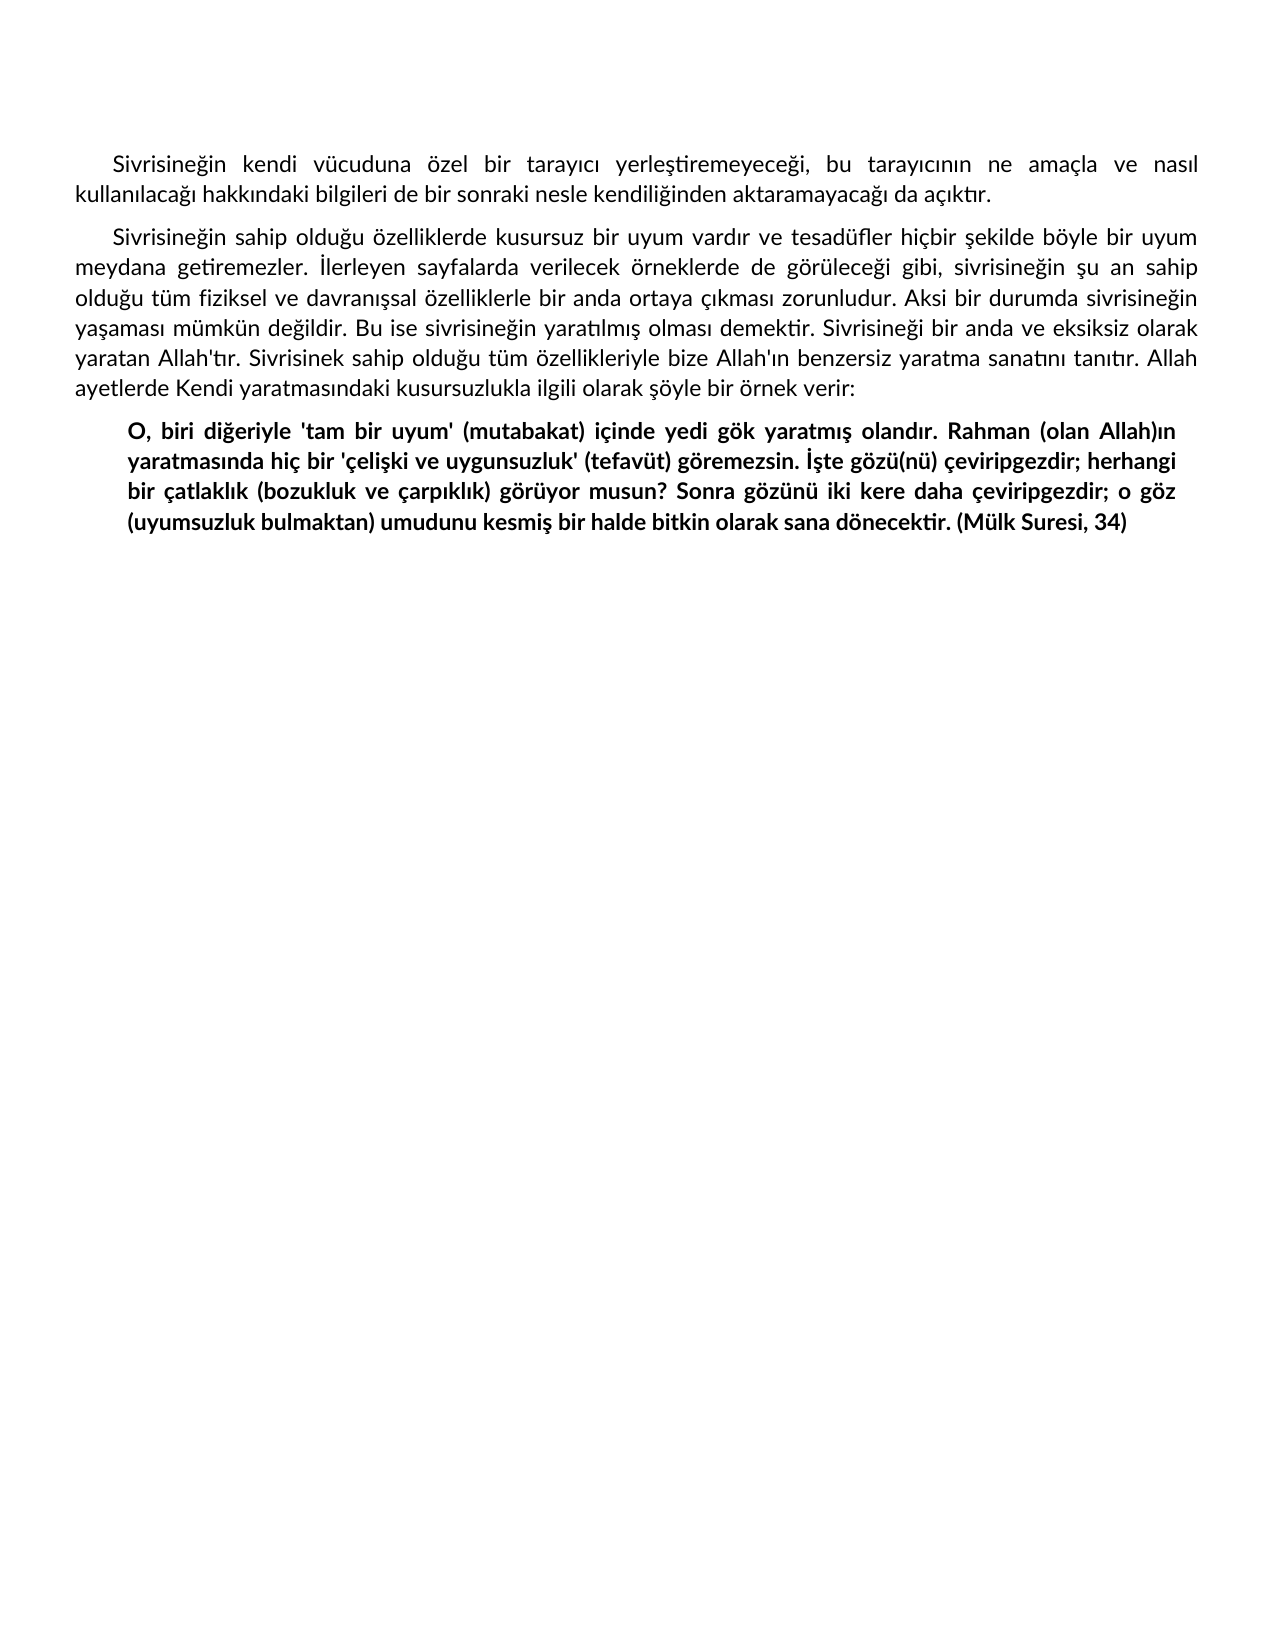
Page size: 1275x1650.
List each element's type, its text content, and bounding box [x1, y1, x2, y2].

text Sivrisineğin kendi vücuduna özel bir tarayıcı yerleştiremeyeceği, bu tarayıcının ne amaçla ve nasıl kullanılacağı hakkındaki bilgileri de bir sonraki nesle kendiliğinden aktaramayacağı da açıktır. [75, 150, 1200, 208]
text Sivrisineğin sahip olduğu özelliklerde kusursuz bir uyum vardır ve tesadüfler hiçbir şekilde böyle bir uyum meydana getiremezler. İlerleyen sayfalarda verilecek örneklerde de görüleceği gibi, sivrisineğin şu an sahip olduğu tüm fiziksel ve davranışsal özelliklerle bir anda ortaya çıkması zorunludur. Aksi bir durumda sivrisineğin yaşaması mümkün değildir. Bu ise sivrisineğin yaratılmış olması demektir. Sivrisineği bir anda ve eksiksiz olarak yaratan Allah'tır. Sivrisinek sahip olduğu tüm özellikleriyle bize Allah'ın benzersiz yaratma sanatını tanıtır. Allah ayetlerde Kendi yaratmasındaki kusursuzlukla ilgili olarak şöyle bir örnek verir: [75, 223, 1200, 401]
text O, biri diğeriyle 'tam bir uyum' (mutabakat) içinde yedi gök yaratmış olandır. Rahman (olan Allah)ın yaratmasında hiç bir 'çelişki ve uygunsuzluk' (tefavüt) göremezsin. İşte gözü(nü) çeviripgezdir; herhangi bir çatlaklık (bozukluk ve çarpıklık) görüyor musun? Sonra gözünü iki kere daha çeviripgezdir; o göz (uyumsuzluk bulmaktan) umudunu kesmiş bir halde bitkin olarak sana dönecektir. (Mülk Suresi, 34) [127, 417, 1177, 535]
